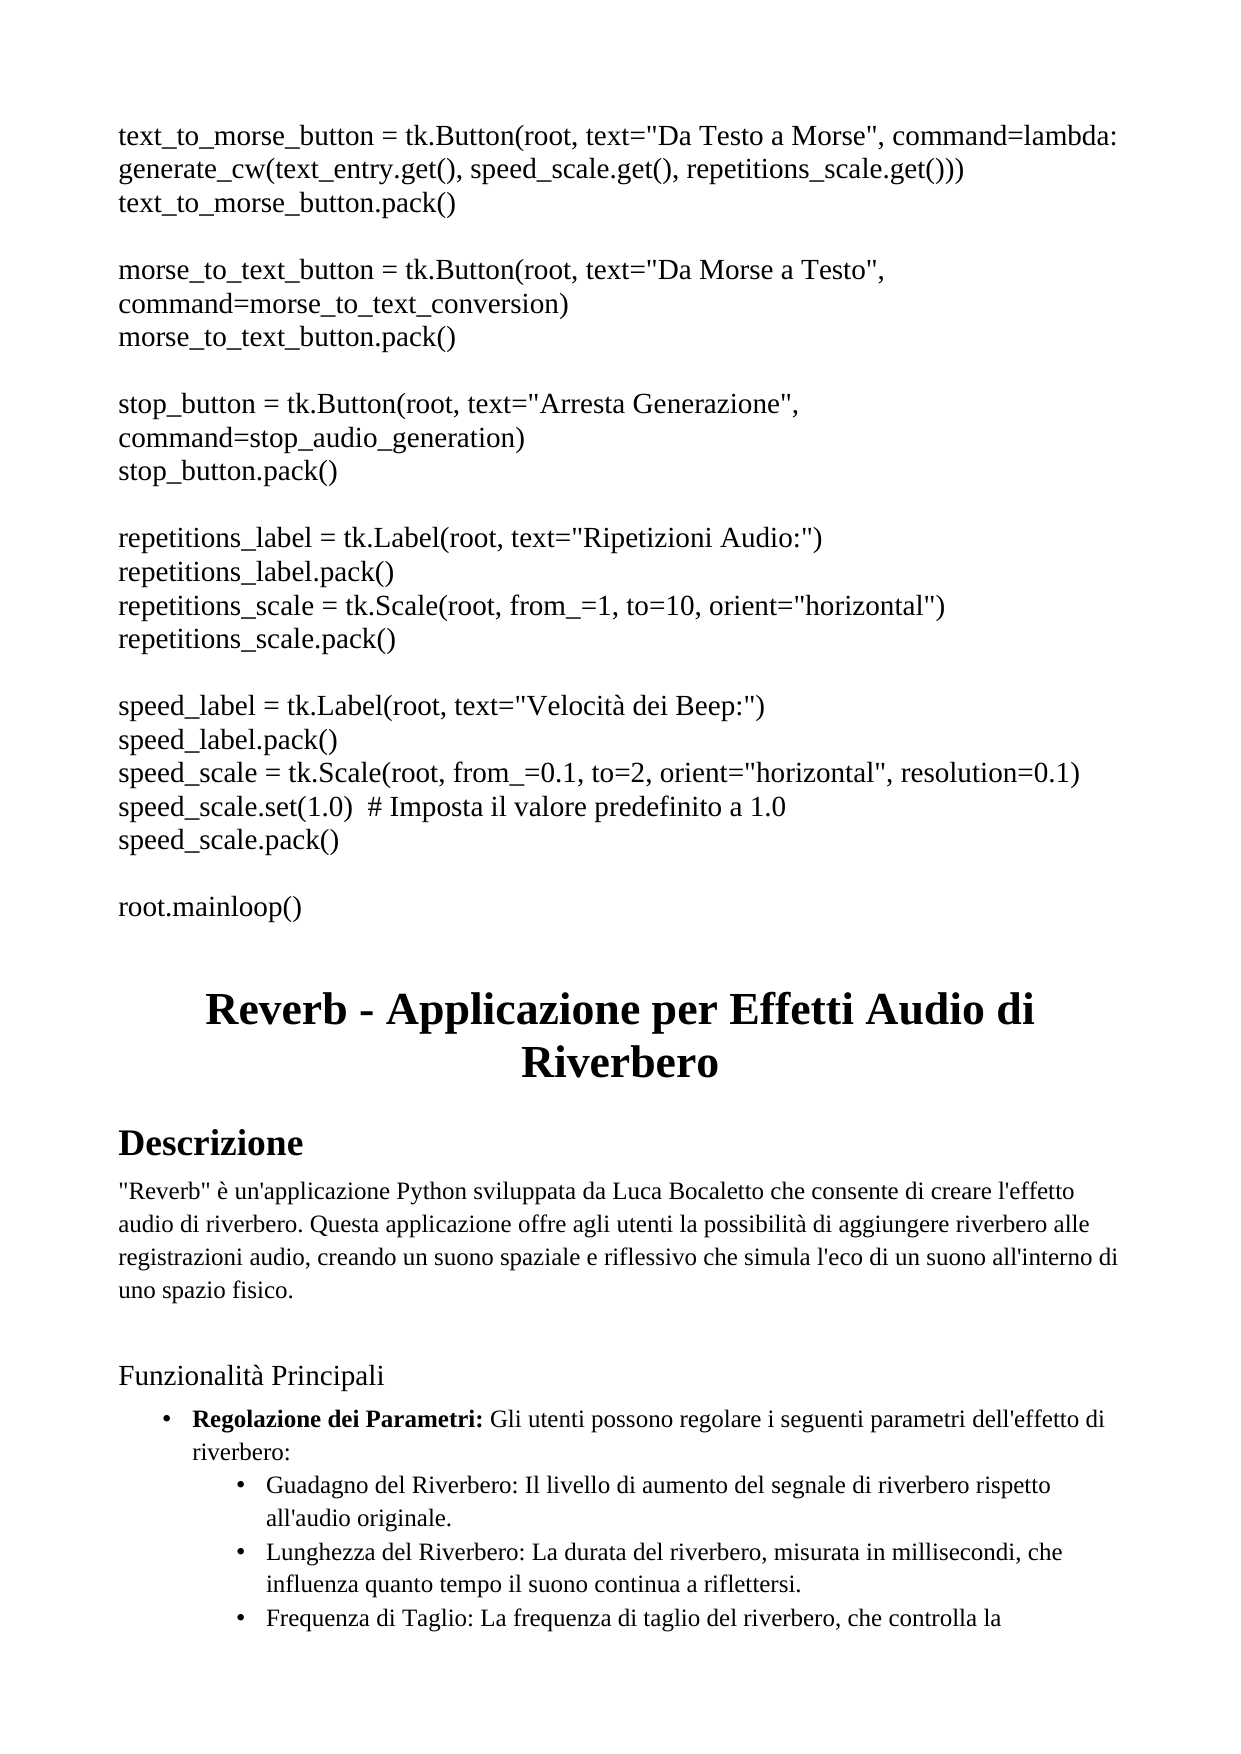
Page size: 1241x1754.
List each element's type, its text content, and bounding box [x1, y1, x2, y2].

text repetitions_scale = tk.Scale(root, from_=1, to=10, orient="horizontal") [118, 588, 1122, 621]
subtitle Funzionalità Principali [118, 1358, 1122, 1392]
text text_to_morse_button.pack() [118, 185, 1122, 219]
text morse_to_text_button.pack() [118, 319, 1122, 353]
text speed_scale = tk.Scale(root, from_=0.1, to=2, orient="horizontal", resolution=0.1) [118, 755, 1122, 789]
text root.mainloop() [118, 889, 1122, 923]
text speed_scale.pack() [118, 822, 1122, 856]
text stop_button.pack() [118, 453, 1122, 487]
subtitle Descrizione [118, 1120, 1122, 1163]
text speed_label.pack() [118, 722, 1122, 755]
text morse_to_text_button = tk.Button(root, text="Da Morse a Testo", command=morse_to_text_conversion) [118, 252, 1122, 319]
list Regolazione dei Parametri: Gli utenti possono regolare i seguenti parametri dell'effetto di riverbero: [162, 1404, 1122, 1466]
text repetitions_label = tk.Label(root, text="Ripetizioni Audio:") [118, 521, 1122, 554]
text speed_scale.set(1.0) # Imposta il valore predefinito a 1.0 [118, 789, 1122, 822]
list Lunghezza del Riverbero: La durata del riverbero, misurata in millisecondi, che influenza quanto tempo il suono continua a riflettersi. [236, 1537, 1122, 1598]
text speed_label = tk.Label(root, text="Velocità dei Beep:") [118, 688, 1122, 722]
list Guadagno del Riverbero: Il livello di aumento del segnale di riverbero rispetto all'audio originale. [236, 1471, 1122, 1532]
text "Reverb" è un'applicazione Python sviluppata da Luca Bocaletto che consente di creare l'effetto audio di riverbero. Questa applicazione offre agli utenti la possibilità di aggiungere riverbero alle registrazioni audio, creando un suono spaziale e riflessivo che simula l'eco di un suono all'interno di uno spazio fisico. [118, 1176, 1122, 1304]
text repetitions_scale.pack() [118, 621, 1122, 655]
list Frequenza di Taglio: La frequenza di taglio del riverbero, che controlla la [236, 1603, 1122, 1631]
subtitle Reverb - Applicazione per Effetti Audio di Riverbero [118, 982, 1122, 1087]
text stop_button = tk.Button(root, text="Arresta Generazione", command=stop_audio_generation) [118, 386, 1122, 453]
text text_to_morse_button = tk.Button(root, text="Da Testo a Morse", command=lambda: generate_cw(text_entry.get(), speed_scale.get(), repetitions_scale.get())) [118, 118, 1122, 185]
text repetitions_label.pack() [118, 554, 1122, 588]
